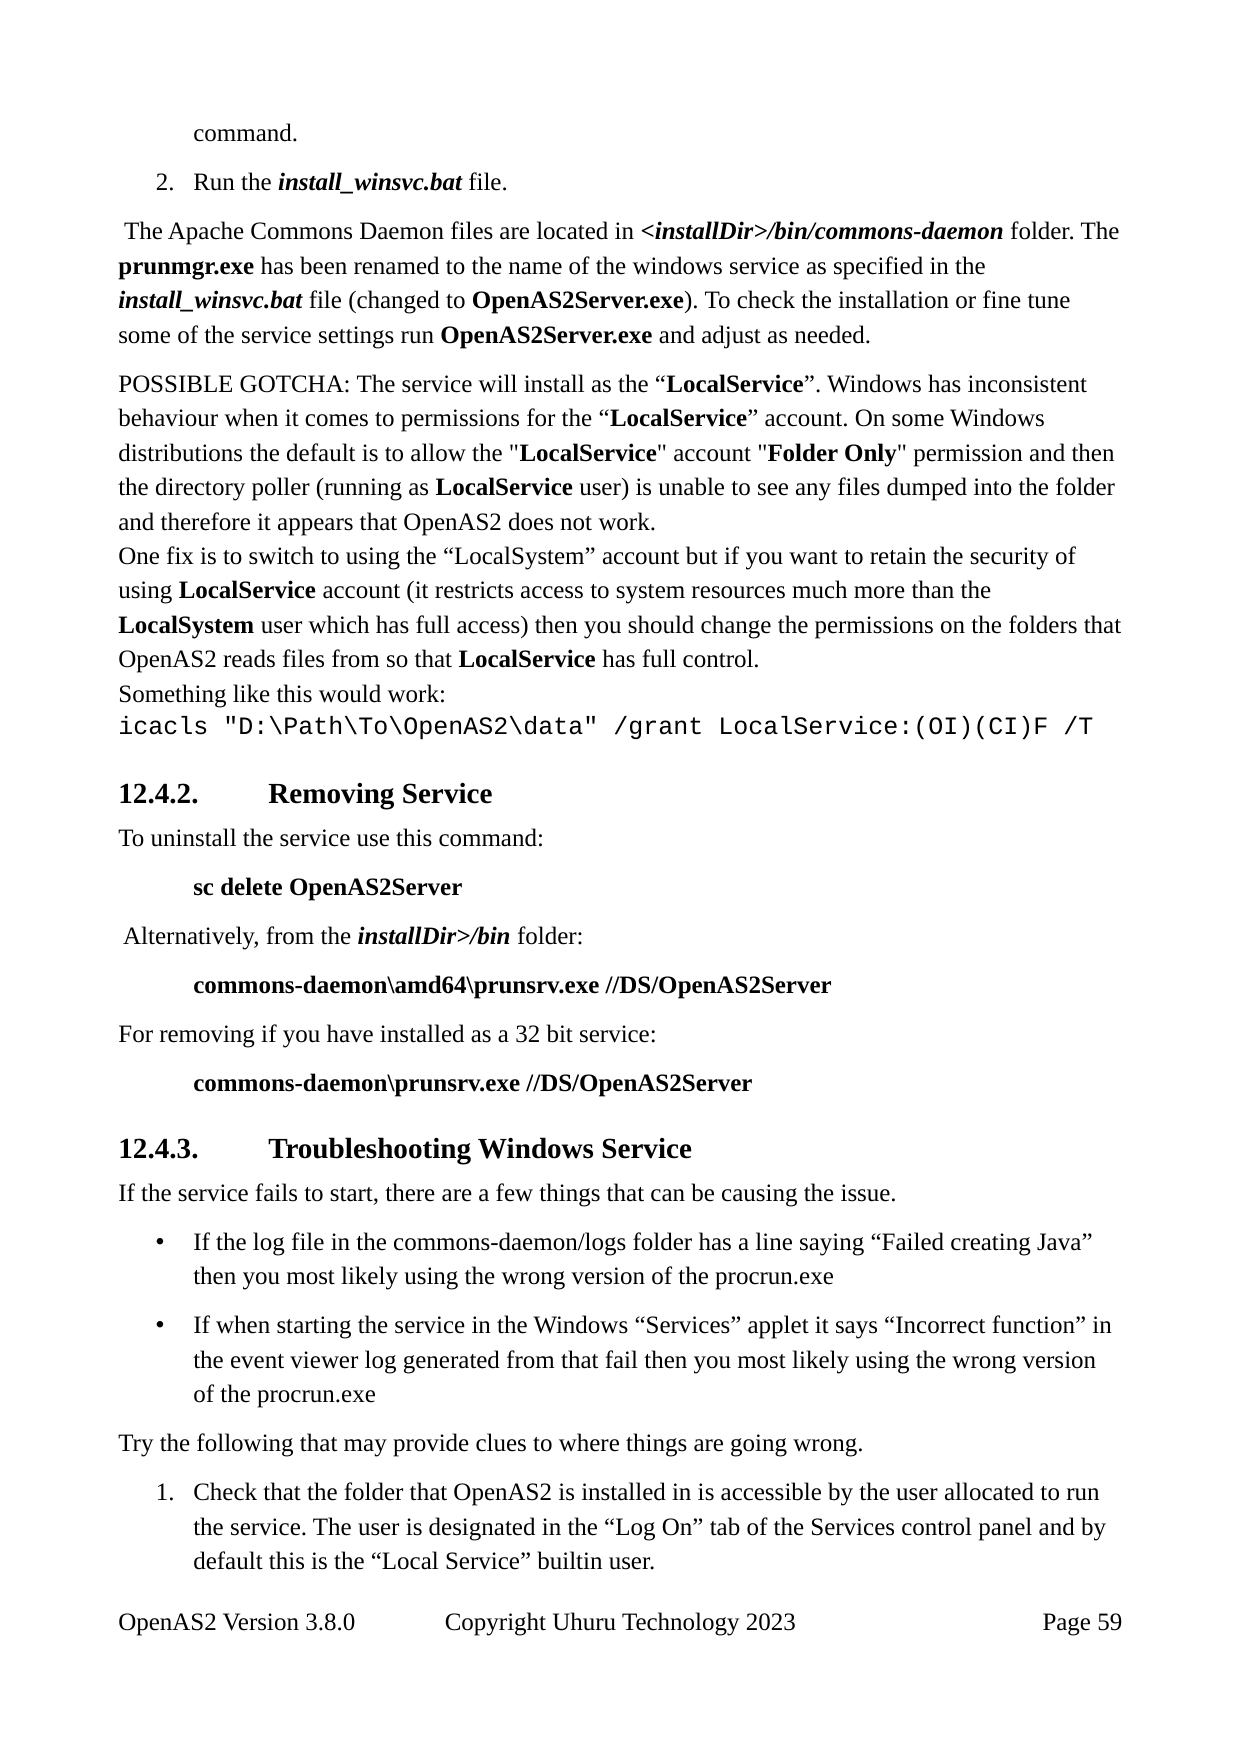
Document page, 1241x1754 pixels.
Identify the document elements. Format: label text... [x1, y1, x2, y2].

text commons-daemon\prunsrv.exe //DS/OpenAS2Server [193, 1068, 1122, 1097]
subtitle Removing Service [118, 777, 1122, 810]
text For removing if you have installed as a 32 bit service: [118, 1019, 1122, 1048]
text If the service fails to start, there are a few things that can be causing the issue. [118, 1178, 1122, 1206]
text To uninstall the service use this command: [118, 823, 1122, 851]
text POSSIBLE GOTCHA: The service will install as the “LocalService”. Windows has inconsistent behaviour when it comes to permissions for the “LocalService” account. On some Windows distributions the default is to allow the "LocalService" account "Folder Only" permission and then the directory poller (running as LocalService user) is unable to see any files dumped into the folder and therefore it appears that OpenAS2 does not work. One fix is to switch to using the “LocalSystem” account but if you want to retain the security of using LocalService account (it restricts access to system resources much more than the LocalSystem user which has full access) then you should change the permissions on the folders that OpenAS2 reads files from so that LocalService has full control. Something like this would work: icacls "D:\Path\To\OpenAS2\data" /grant LocalService:(OI)(CI)F /T [118, 369, 1122, 742]
list If when starting the service in the Windows “Services” applet it says “Incorrect function” in the event viewer log generated from that fail then you most likely using the wrong version of the procrun.exe [156, 1310, 1122, 1408]
text commons-daemon\amd64\prunsrv.exe //DS/OpenAS2Server [193, 970, 1122, 998]
list command. [156, 118, 1122, 147]
text sc delete OpenAS2Server [193, 872, 1122, 900]
subtitle Troubleshooting Windows Service [118, 1132, 1122, 1165]
list Run the install_winsvc.bat file. [156, 167, 1122, 196]
text The Apache Commons Daemon files are located in <installDir>/bin/commons-daemon folder. The prunmgr.exe has been renamed to the name of the windows service as specified in the install_winsvc.bat file (changed to OpenAS2Server.exe). To check the installation or fine tune some of the service settings run OpenAS2Server.exe and adjust as needed. [118, 216, 1122, 348]
list Check that the folder that OpenAS2 is installed in is accessible by the user allocated to run the service. The user is designated in the “Log On” tab of the Services control panel and by default this is the “Local Service” builtin user. [156, 1477, 1122, 1575]
text Try the following that may provide clues to where things are going wrong. [118, 1428, 1122, 1457]
list If the log file in the commons-daemon/logs folder has a line saying “Failed creating Java” then you most likely using the wrong version of the procrun.exe [156, 1227, 1122, 1290]
text Alternatively, from the installDir>/bin folder: [118, 921, 1122, 949]
